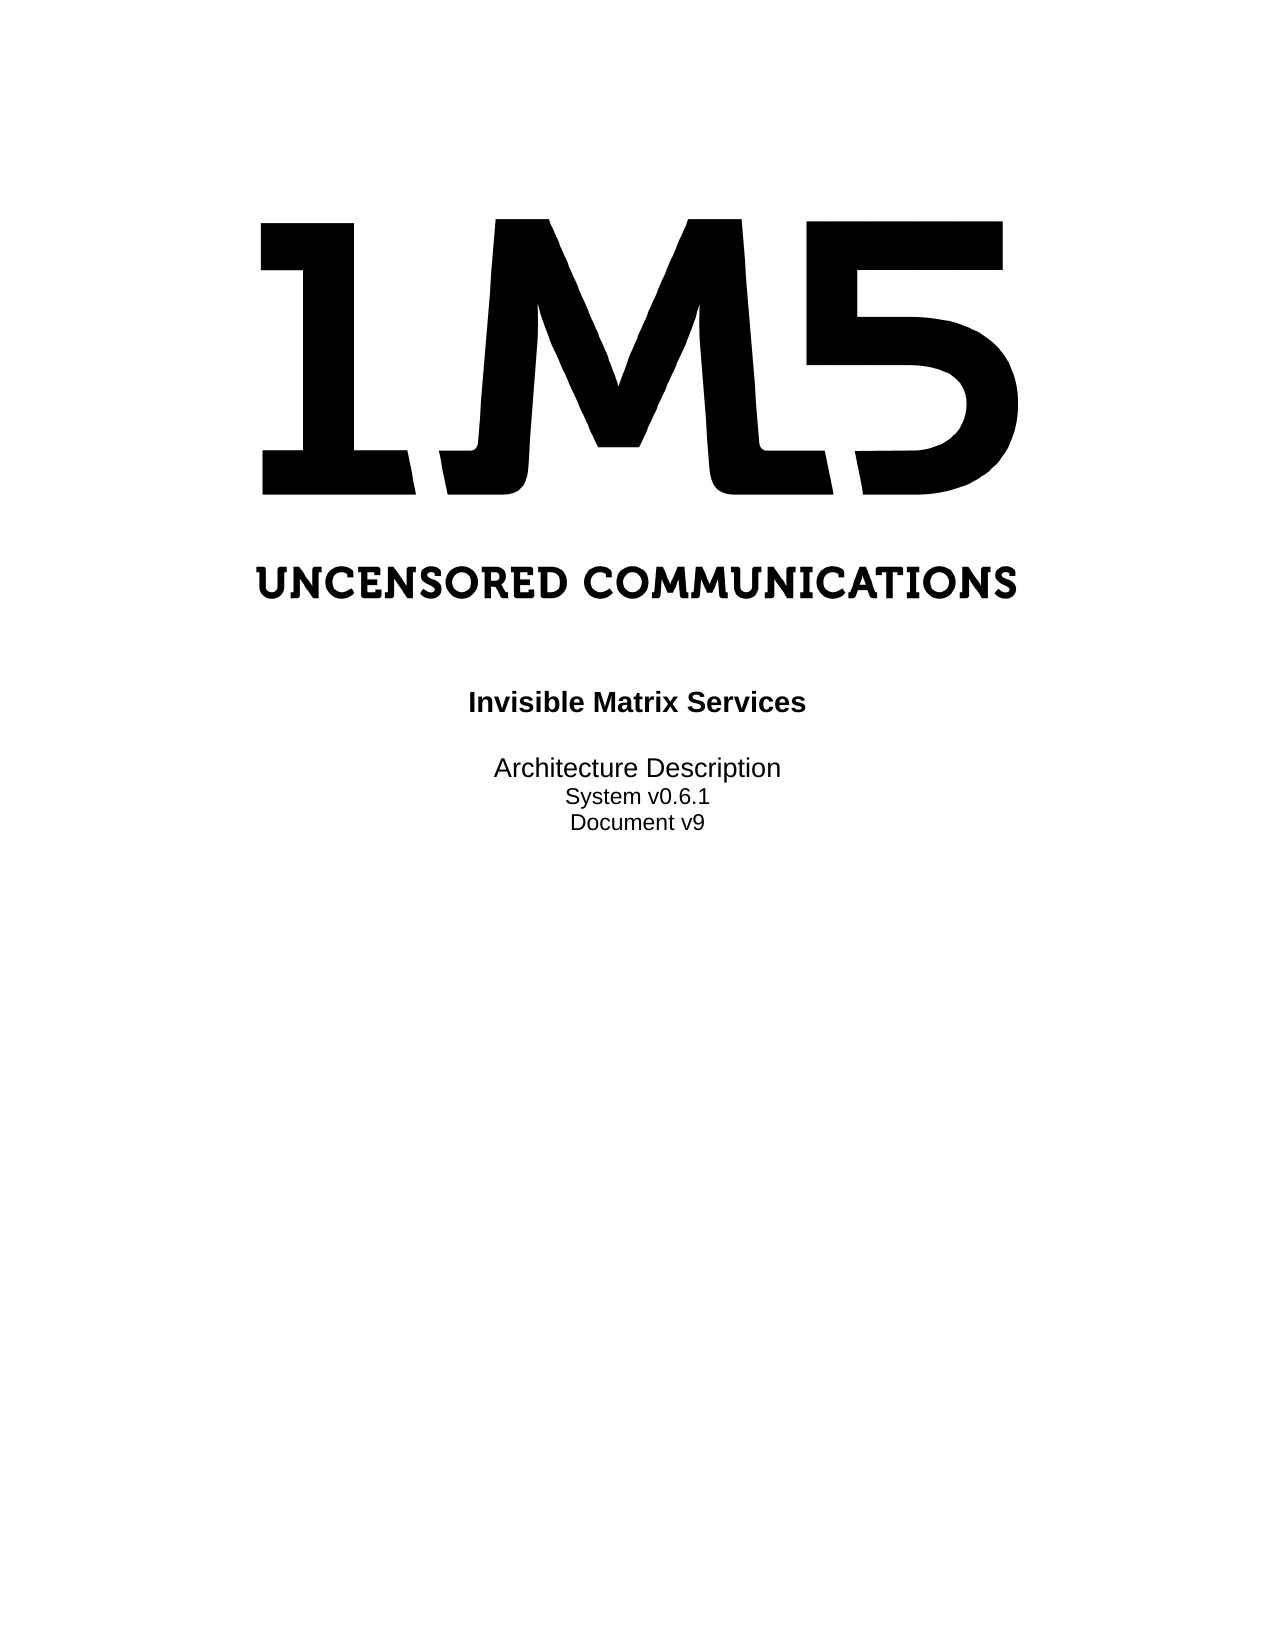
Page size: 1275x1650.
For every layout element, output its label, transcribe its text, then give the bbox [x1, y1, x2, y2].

text Architecture Description [118, 752, 1157, 783]
text Invisible Matrix Services [118, 685, 1157, 718]
picture [118, 175, 1157, 652]
text System v0.6.1 [118, 783, 1157, 809]
text Document v9 [118, 809, 1157, 836]
